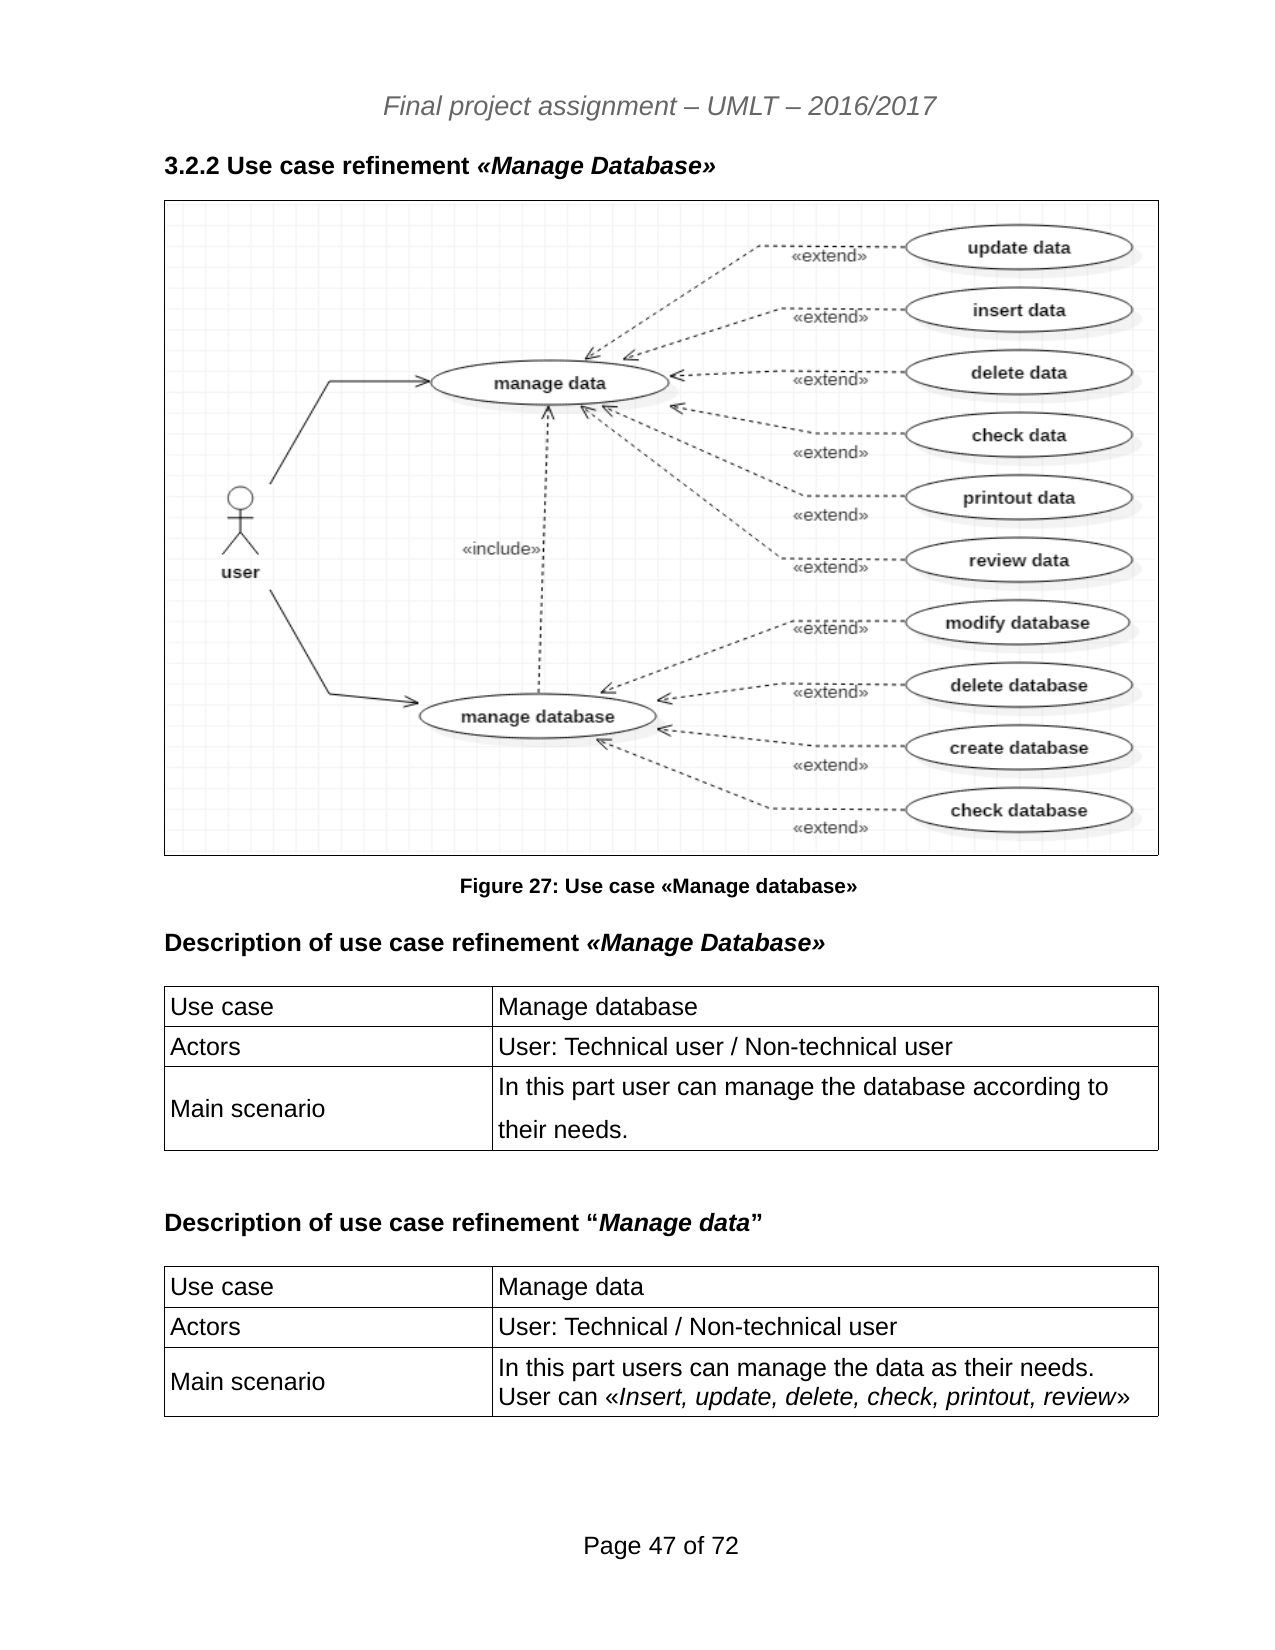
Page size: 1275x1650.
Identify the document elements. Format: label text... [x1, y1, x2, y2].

table_cell User: Technical user / Non-technical user [493, 1027, 1158, 1066]
table_cell Main scenario [165, 1067, 492, 1150]
picture [167, 203, 1155, 853]
table_header Use case [165, 1267, 492, 1307]
table_header Use case [165, 987, 492, 1026]
text [165, 201, 1158, 855]
table_cell In this part users can manage the data as their needs. User can «Insert, update, delete, check, printout, review» [493, 1348, 1158, 1416]
table_cell In this part user can manage the database according to their needs. [493, 1067, 1158, 1150]
table_cell User: Technical / Non-technical user [493, 1308, 1158, 1347]
table_cell Actors [165, 1308, 492, 1347]
table_cell Main scenario [165, 1348, 492, 1416]
table_cell Actors [165, 1027, 492, 1066]
subtitle 3.2.2 Use case refinement «Manage Database» [164, 151, 1158, 180]
text Figure 27: Use case «Manage database» [164, 856, 1158, 898]
text Description of use case refinement «Manage Database» [164, 928, 1158, 956]
table_header Manage data [493, 1267, 1158, 1307]
table_header Manage database [493, 987, 1158, 1026]
text Description of use case refinement “Manage data” [164, 1208, 1158, 1237]
